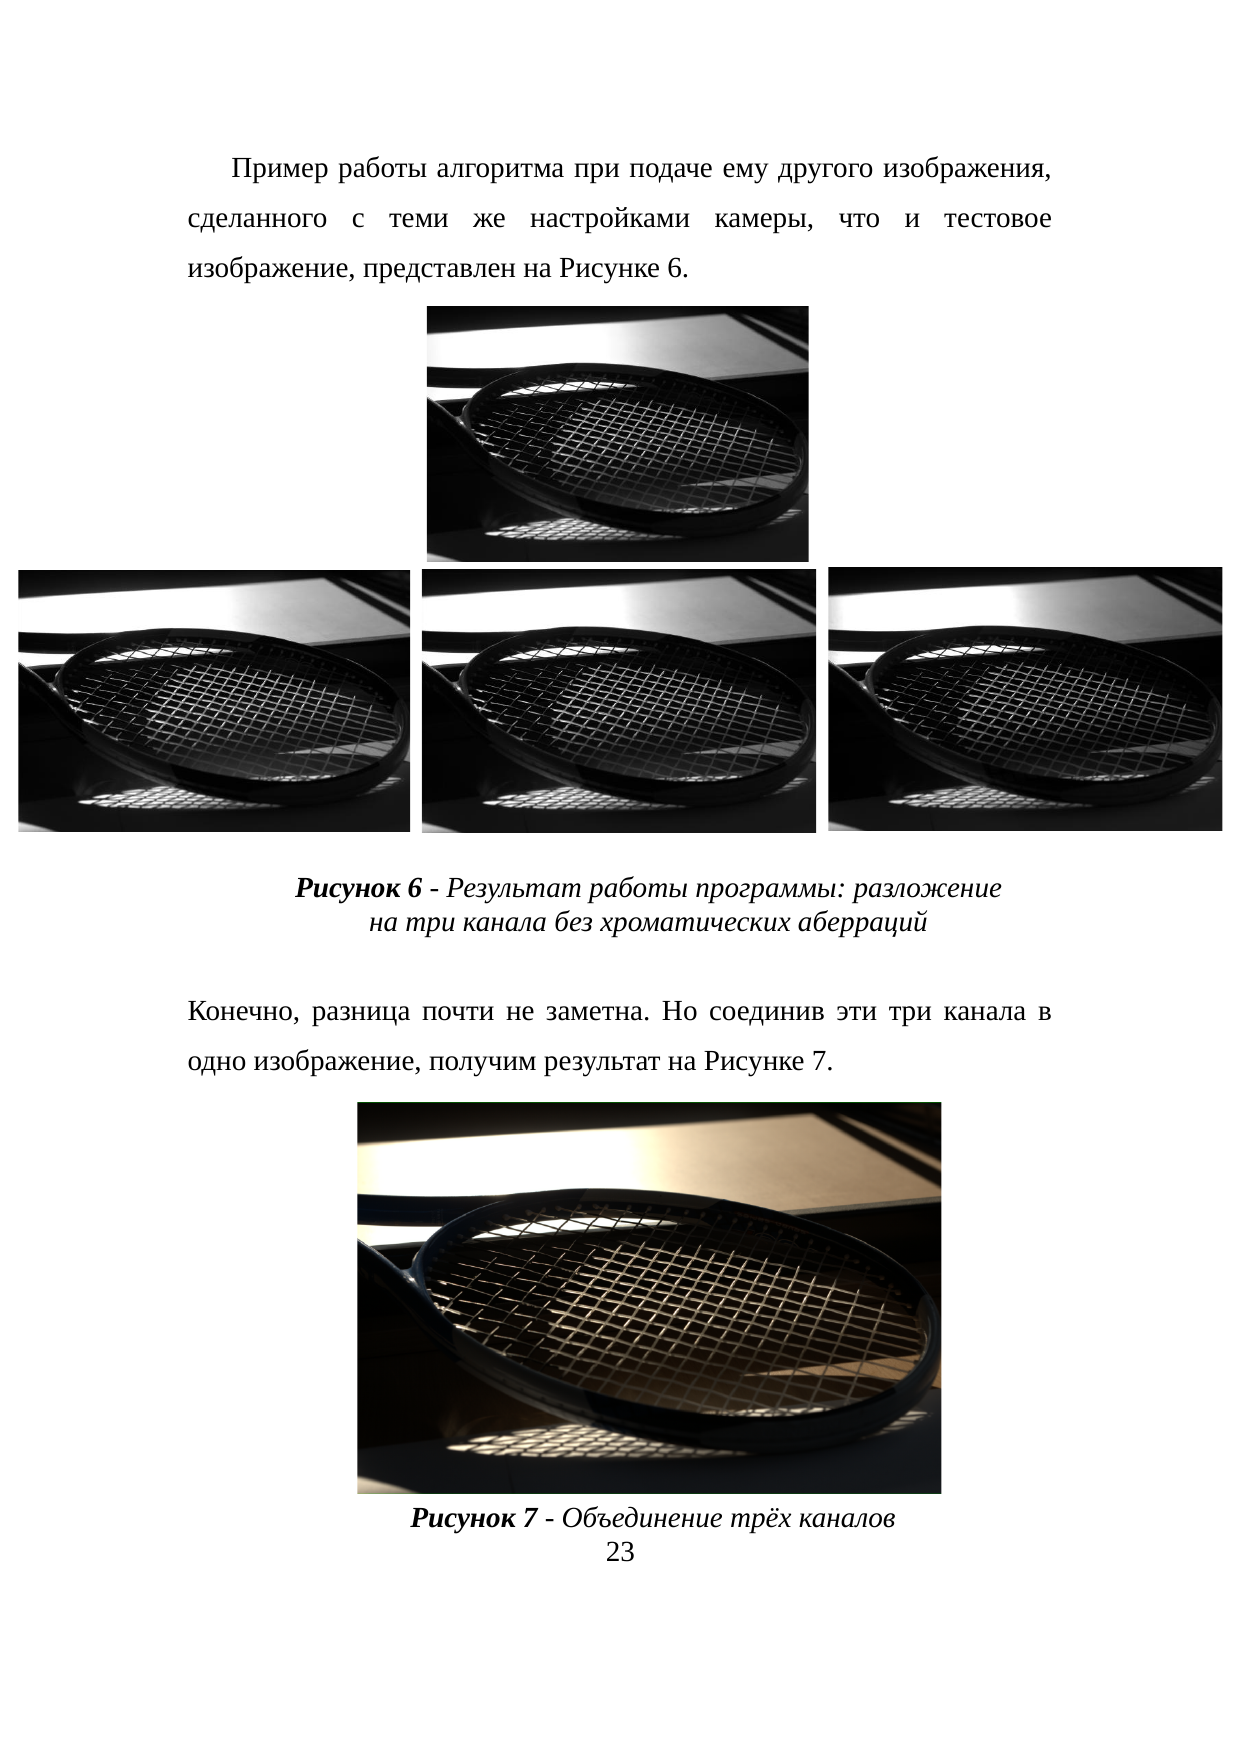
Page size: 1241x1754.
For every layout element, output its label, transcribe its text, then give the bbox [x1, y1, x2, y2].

picture [431, 569, 819, 834]
text Рисунок 7 - Объединение трёх каналов [187, 1501, 1053, 1534]
text 23 [187, 1534, 1053, 1568]
picture [436, 306, 812, 564]
text Конечно, разница почти не заметна. Но соединив эти три канала в одно изображение, получим результат на Рисунке 7. [187, 993, 1053, 1076]
picture [372, 1102, 944, 1494]
text Пример работы алгоритма при подаче ему другого изображения, сделанного с теми же настройками камеры, что и тестовое изображение, представлен на Рисунке 6. [187, 150, 1053, 284]
picture [28, 570, 412, 833]
picture [838, 567, 1226, 833]
